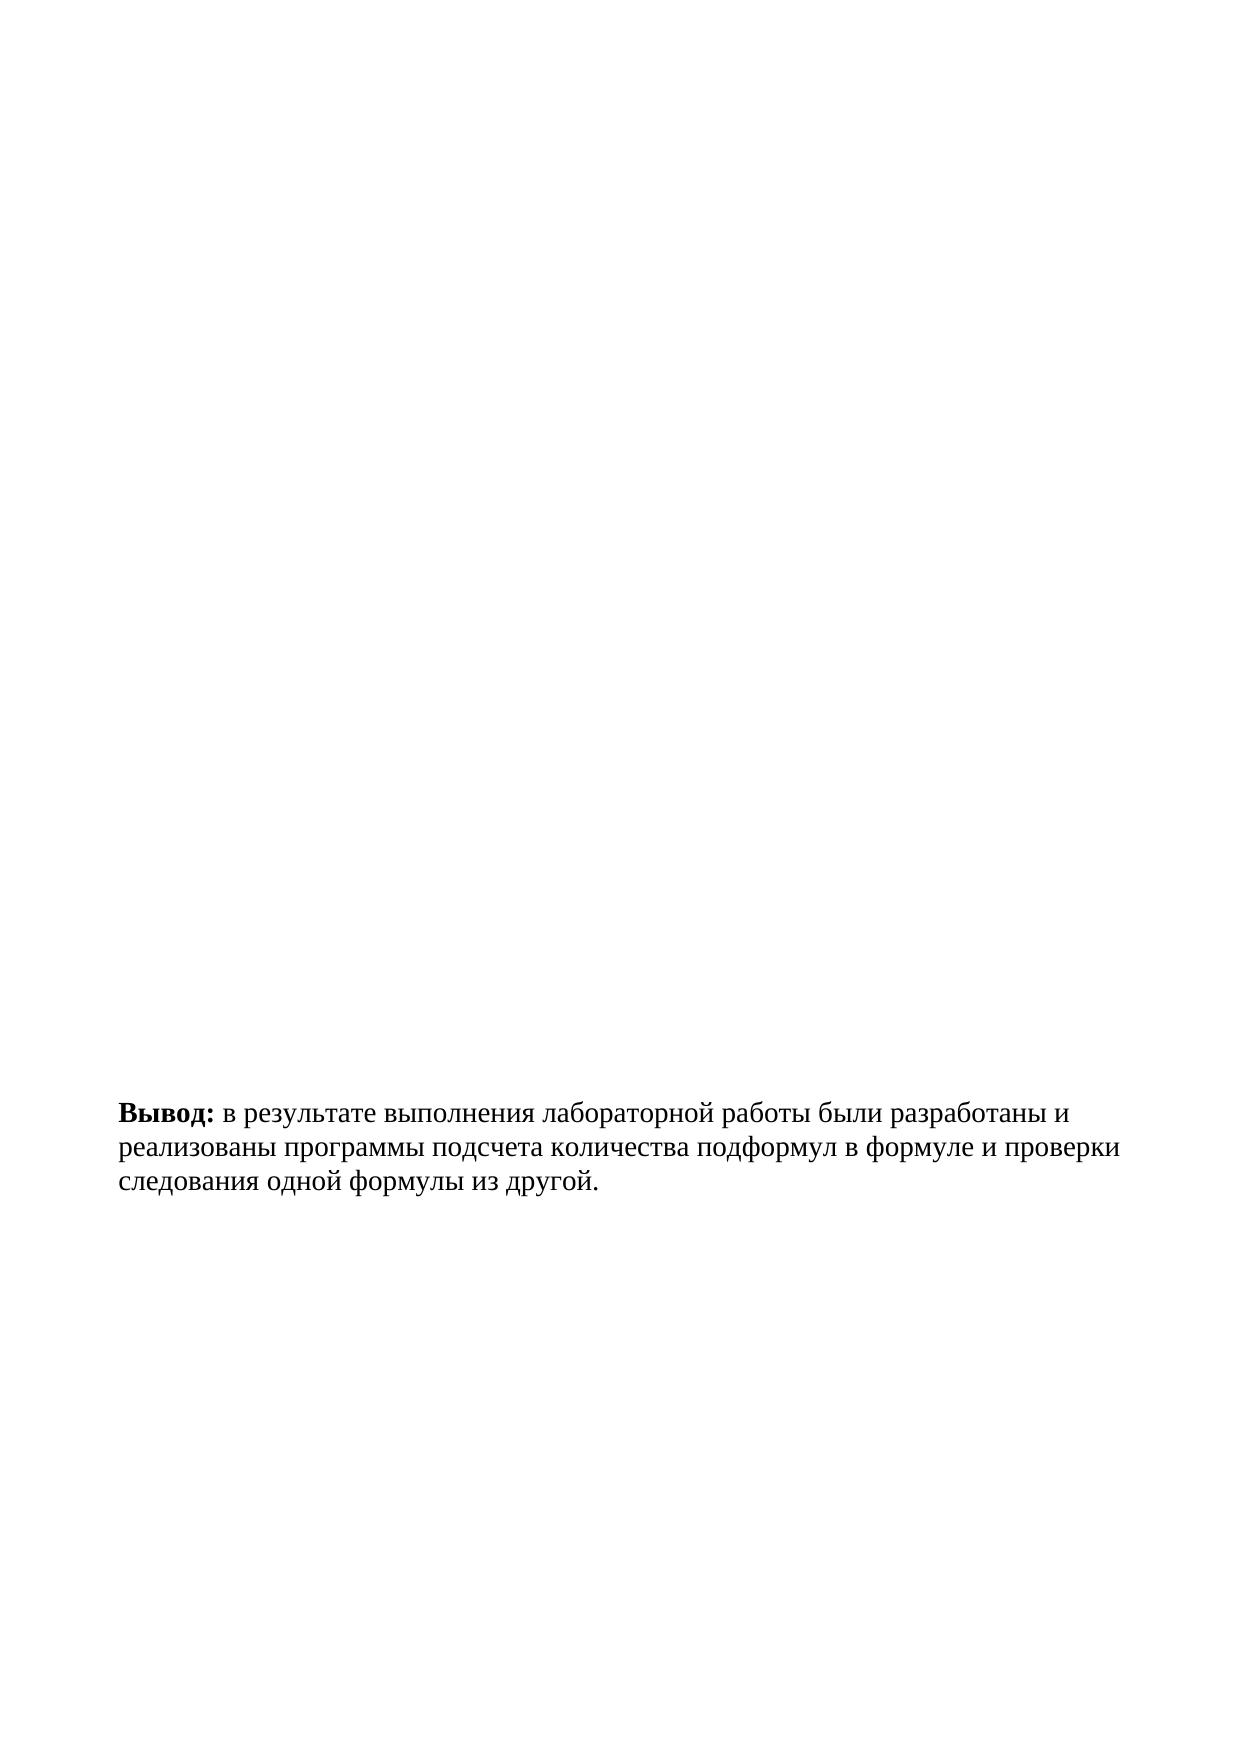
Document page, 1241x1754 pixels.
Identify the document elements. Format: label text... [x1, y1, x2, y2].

text Вывод: в результате выполнения лабораторной работы были разработаны и реализованы программы подсчета количества подформул в формуле и проверки следования одной формулы из другой. [118, 1096, 1122, 1196]
